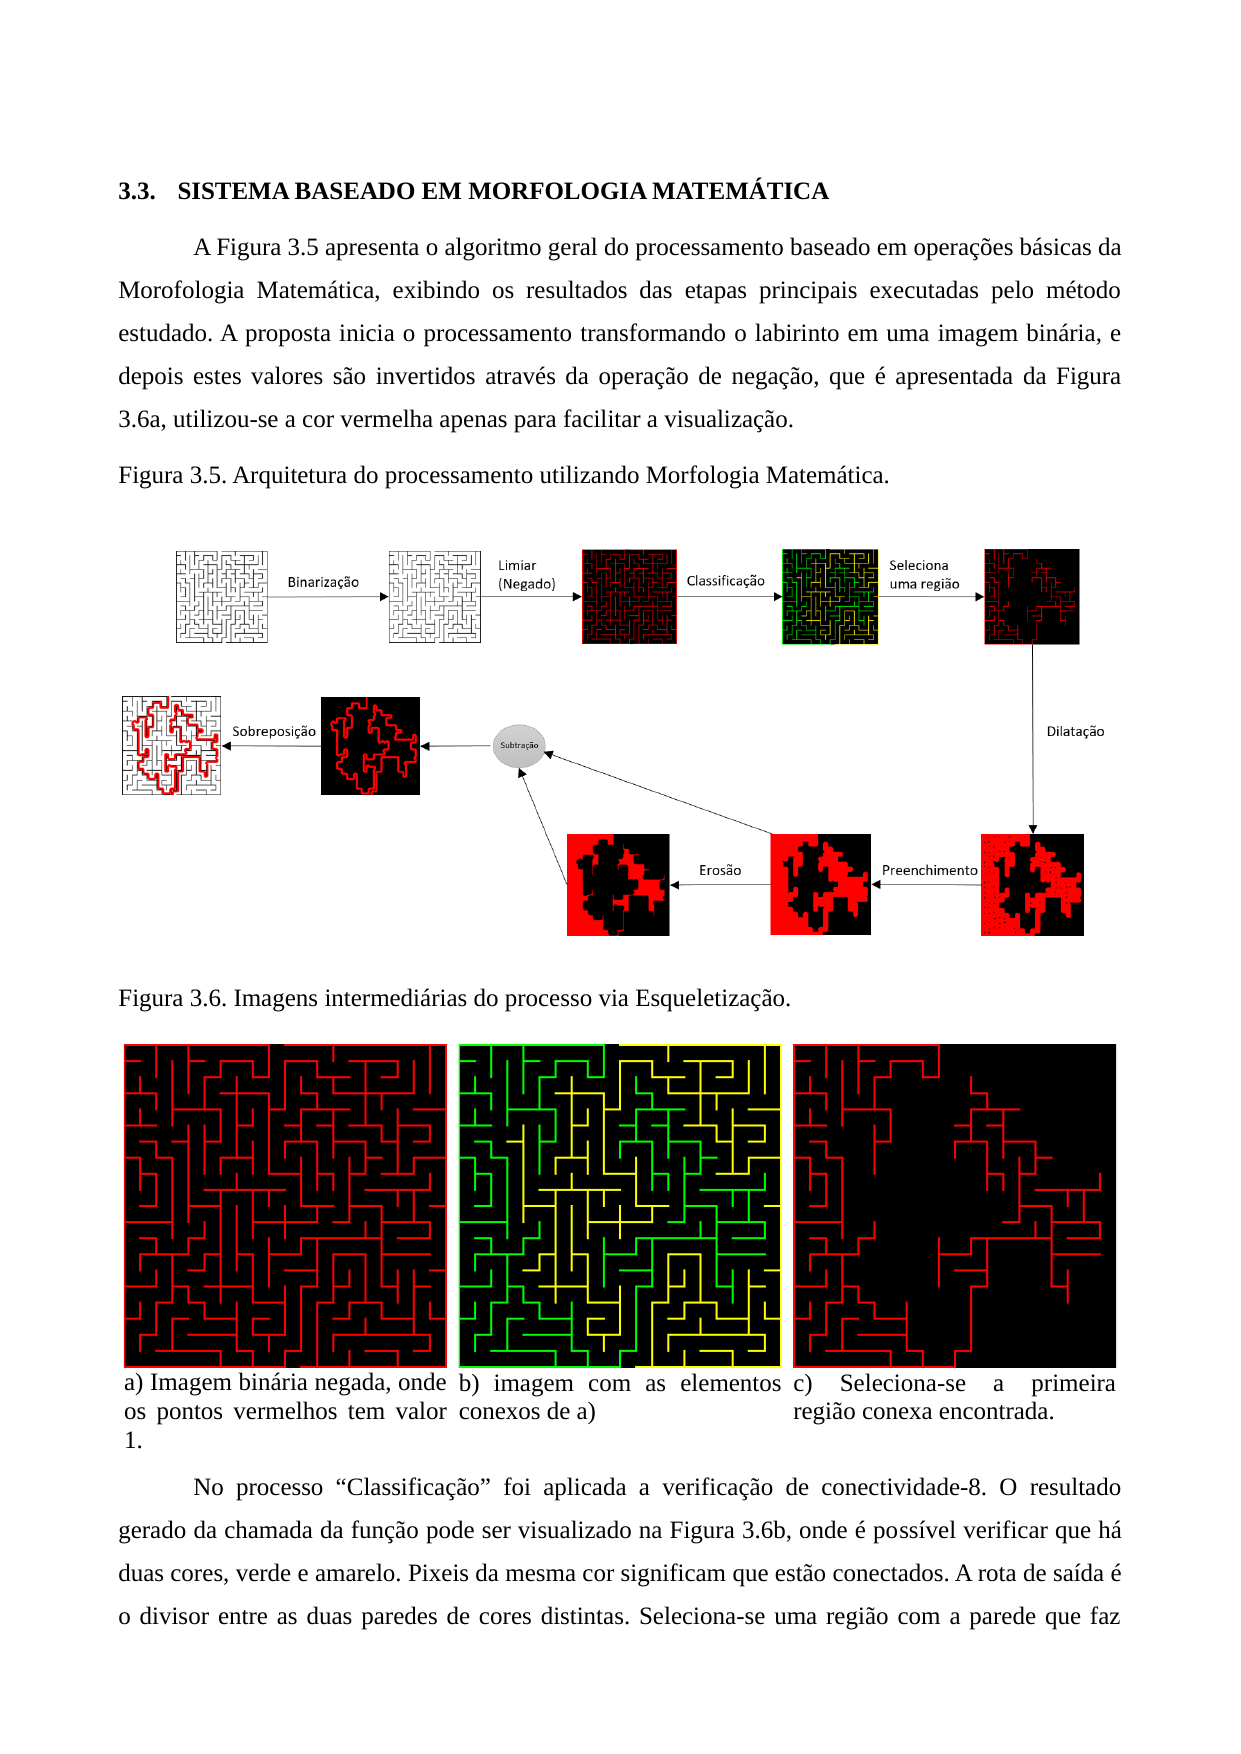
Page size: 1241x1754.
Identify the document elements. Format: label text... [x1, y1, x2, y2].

picture [458, 1044, 782, 1368]
picture [123, 1044, 447, 1368]
table_header b) imagem com as elementos conexos de a) [453, 1039, 787, 1459]
table_header c) Seleciona-se a primeira região conexa encontrada. [788, 1039, 1122, 1459]
picture [118, 515, 1123, 957]
text Figura 3.5. Arquitetura do processamento utilizando Morfologia Matemática. [118, 460, 1122, 489]
text No processo “Classificação” foi aplicada a verificação de conectividade-8. O resultado gerado da chamada da função pode ser visualizado na Figura 3.6b, onde é possível verificar que há duas cores, verde e amarelo. Pixeis da mesma cor significam que estão conectados. A rota de saída é o divisor entre as duas paredes de cores distintas. Seleciona-se uma região com a parede que faz [118, 1472, 1122, 1630]
table_header a) Imagem binária negada, onde os pontos vermelhos tem valor 1. [118, 1039, 453, 1459]
text A Figura 3.5 apresenta o algoritmo geral do processamento baseado em operações básicas da Morofologia Matemática, exibindo os resultados das etapas principais executadas pelo método estudado. A proposta inicia o processamento transformando o labirinto em uma imagem binária, e depois estes valores são invertidos através da operação de negação, que é apresentada da Figura 3.6a, utilizou-se a cor vermelha apenas para facilitar a visualização. [118, 232, 1122, 433]
text Figura 3.6. Imagens intermediárias do processo via Esqueletização. [118, 983, 1116, 1012]
picture [793, 1044, 1117, 1368]
list SISTEMA BASEADO EM MORFOLOGIA MATEMÁTICA [118, 176, 1122, 205]
